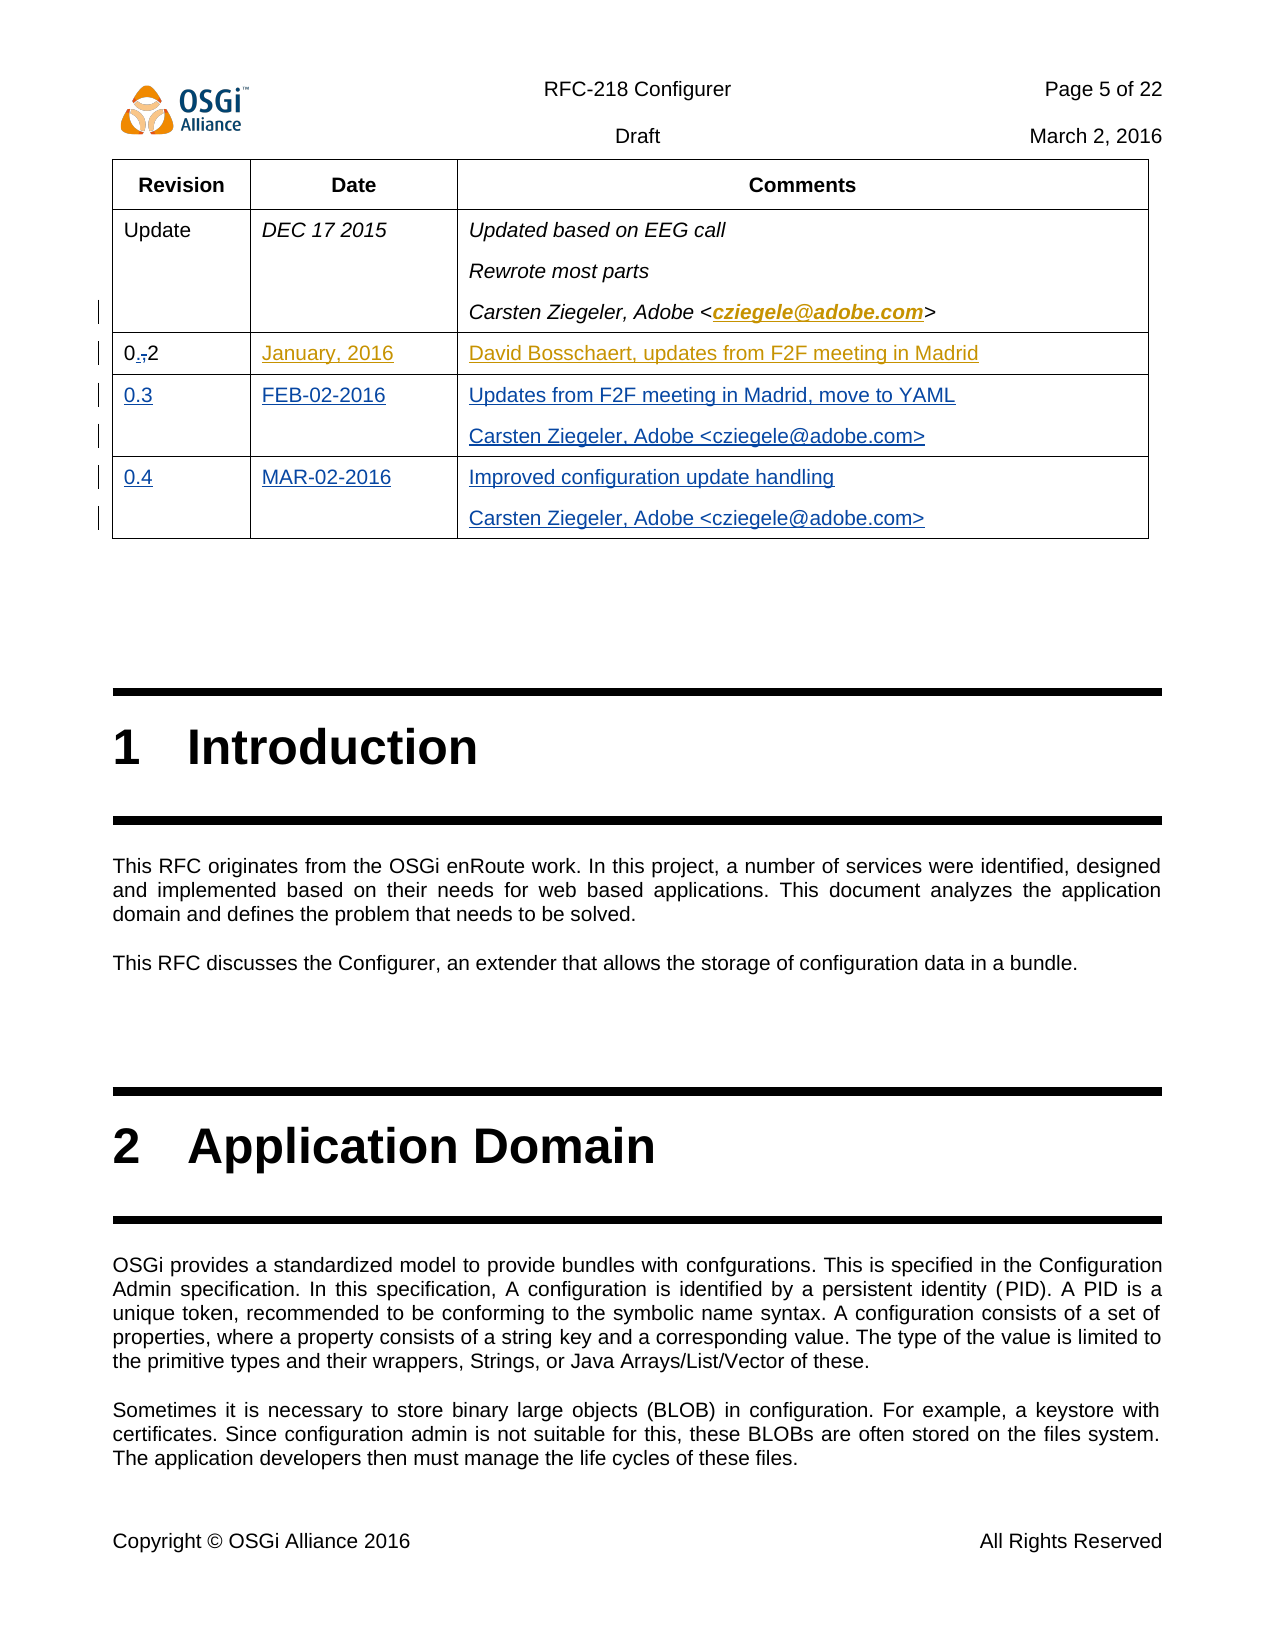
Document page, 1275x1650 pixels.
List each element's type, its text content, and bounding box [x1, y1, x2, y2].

table_header Revision [113, 160, 250, 209]
text This RFC originates from the OSGi enRoute work. In this project, a number of services were identified, designed and implemented based on their needs for web based applications. This document analyzes the application domain and defines the problem that needs to be solved. [112, 854, 1162, 926]
table_cell Updated based on EEG call Rewrote most parts Carsten Ziegeler, Adobe <cziegele@adobe.com> [458, 210, 1148, 332]
table_cell David Bosschaert, updates from F2F meeting in Madrid [458, 333, 1148, 373]
table_cell 0.2 [113, 333, 250, 373]
table_header Date [251, 160, 457, 209]
table_cell 0.4 [113, 457, 250, 538]
subtitle Application Domain [112, 1088, 1162, 1224]
table_cell DEC 17 2015 [251, 210, 457, 332]
picture [113, 78, 257, 142]
table_cell FEB-02-2016 [251, 375, 457, 456]
table_cell Updates from F2F meeting in Madrid, move to YAML Carsten Ziegeler, Adobe <cziegele@adobe.com> [458, 375, 1148, 456]
text This RFC discusses the Configurer, an extender that allows the storage of configuration data in a bundle. [112, 951, 1162, 975]
table_cell January, 2016 [251, 333, 457, 373]
text Sometimes it is necessary to store binary large objects (BLOB) in configuration. For example, a keystore with certificates. Since configuration admin is not suitable for this, these BLOBs are often stored on the files system. The application developers then must manage the life cycles of these files. [112, 1398, 1162, 1470]
table_cell MAR-02-2016 [251, 457, 457, 538]
table_cell Improved configuration update handling Carsten Ziegeler, Adobe <cziegele@adobe.com> [458, 457, 1148, 538]
subtitle Introduction [112, 689, 1162, 825]
text OSGi provides a standardized model to provide bundles with confgurations. This is specified in the Configuration Admin specification. In this specification, A configuration is identified by a persistent identity (PID). A PID is a unique token, recommended to be conforming to the symbolic name syntax. A configuration consists of a set of properties, where a property consists of a string key and a corresponding value. The type of the value is limited to the primitive types and their wrappers, Strings, or Java Arrays/List/Vector of these. [112, 1253, 1162, 1373]
table_header Comments [458, 160, 1148, 209]
table_cell 0.3 [113, 375, 250, 456]
table_cell Update [113, 210, 250, 332]
